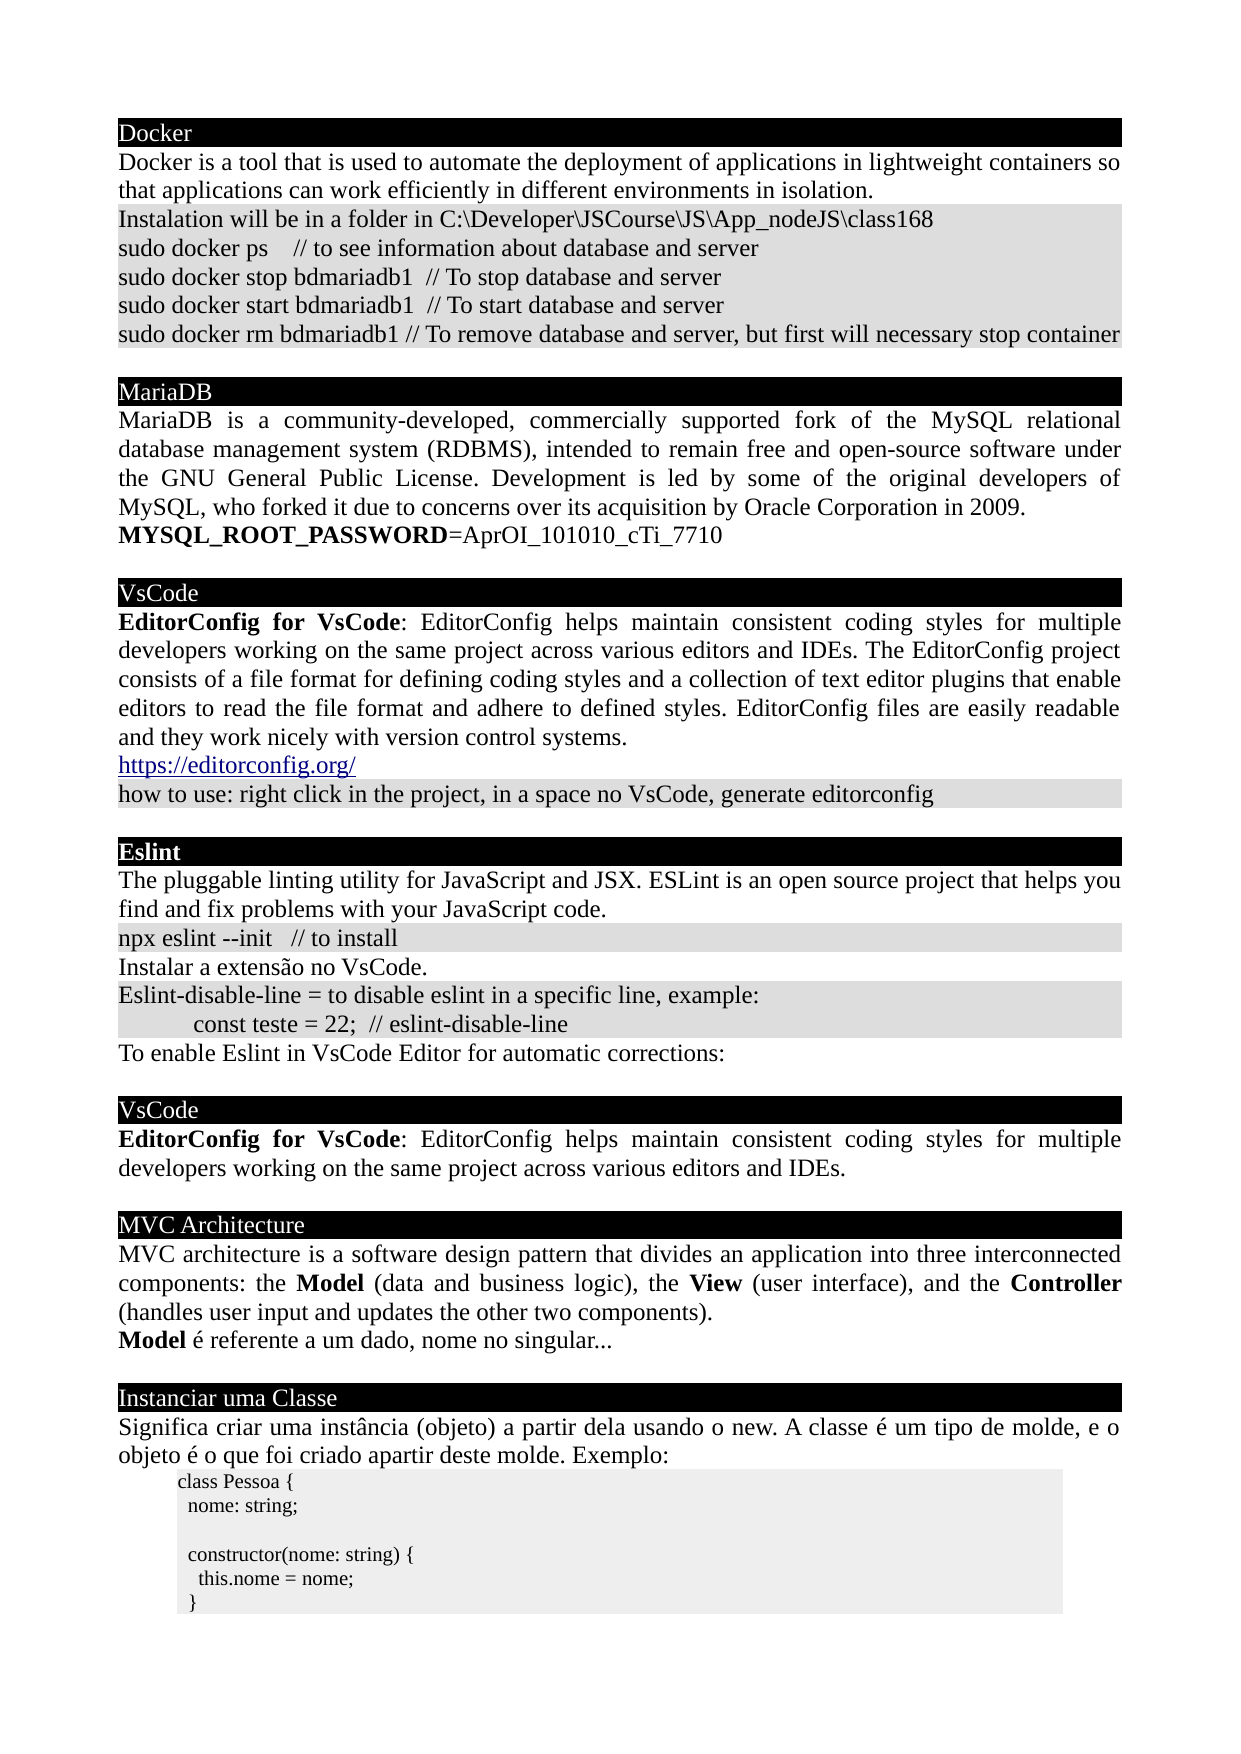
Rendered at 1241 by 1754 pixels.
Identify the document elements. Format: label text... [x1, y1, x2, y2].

text Docker is a tool that is used to automate the deployment of applications in lightweight containers so that applications can work efficiently in different environments in isolation. [118, 147, 1122, 204]
text Docker [118, 118, 1122, 147]
text sudo docker ps // to see information about database and server [118, 233, 1122, 262]
text const teste = 22; // eslint-disable-line [118, 1009, 1122, 1038]
text how to use: right click in the project, in a space no VsCode, generate editorconfig [118, 779, 1122, 808]
text npx eslint --init // to install [118, 923, 1122, 952]
text MVC Architecture [118, 1211, 1122, 1239]
text The pluggable linting utility for JavaScript and JSX. ESLint is an open source project that helps you find and fix problems with your JavaScript code. [118, 866, 1122, 923]
text Significa criar uma instância (objeto) a partir dela usando o new. A classe é um tipo de molde, e o objeto é o que foi criado apartir deste molde. Exemplo: [118, 1412, 1122, 1469]
text https://editorconfig.org/ [118, 751, 1122, 779]
text MariaDB is a community-developed, commercially supported fork of the MySQL relational database management system (RDBMS), intended to remain free and open-source software under the GNU General Public License. Development is led by some of the original developers of MySQL, who forked it due to concerns over its acquisition by Oracle Corporation in 2009. [118, 406, 1122, 521]
text MVC architecture is a software design pattern that divides an application into three interconnected components: the Model (data and business logic), the View (user interface), and the Controller (handles user input and updates the other two components). [118, 1239, 1122, 1326]
text Instalation will be in a folder in C:\Developer\JSCourse\JS\App_nodeJS\class168 [118, 204, 1122, 233]
text } [177, 1590, 1063, 1614]
text VsCode [118, 578, 1122, 607]
text Model é referente a um dado, nome no singular... [118, 1326, 1122, 1354]
text Eslint-disable-line = to disable eslint in a specific line, example: [118, 981, 1122, 1009]
text nome: string; [177, 1493, 1063, 1517]
text this.nome = nome; [177, 1566, 1063, 1590]
text EditorConfig for VsCode: EditorConfig helps maintain consistent coding styles for multiple developers working on the same project across various editors and IDEs. [118, 1124, 1122, 1182]
text Instalar a extensão no VsCode. [118, 952, 1122, 981]
text MariaDB [118, 377, 1122, 406]
text To enable Eslint in VsCode Editor for automatic corrections: [118, 1038, 1122, 1067]
text sudo docker rm bdmariadb1 // To remove database and server, but first will necessary stop container [118, 319, 1122, 348]
text MYSQL_ROOT_PASSWORD=AprOI_101010_cTi_7710 [118, 521, 1122, 549]
text Eslint [118, 837, 1122, 866]
text EditorConfig for VsCode: EditorConfig helps maintain consistent coding styles for multiple developers working on the same project across various editors and IDEs. The EditorConfig project consists of a file format for defining coding styles and a collection of text editor plugins that enable editors to read the file format and adhere to defined styles. EditorConfig files are easily readable and they work nicely with version control systems. [118, 607, 1122, 751]
text Instanciar uma Classe [118, 1383, 1122, 1412]
text sudo docker stop bdmariadb1 // To stop database and server [118, 262, 1122, 291]
text constructor(nome: string) { [177, 1542, 1063, 1566]
text VsCode [118, 1096, 1122, 1124]
text sudo docker start bdmariadb1 // To start database and server [118, 291, 1122, 319]
text class Pessoa { [177, 1469, 1063, 1493]
